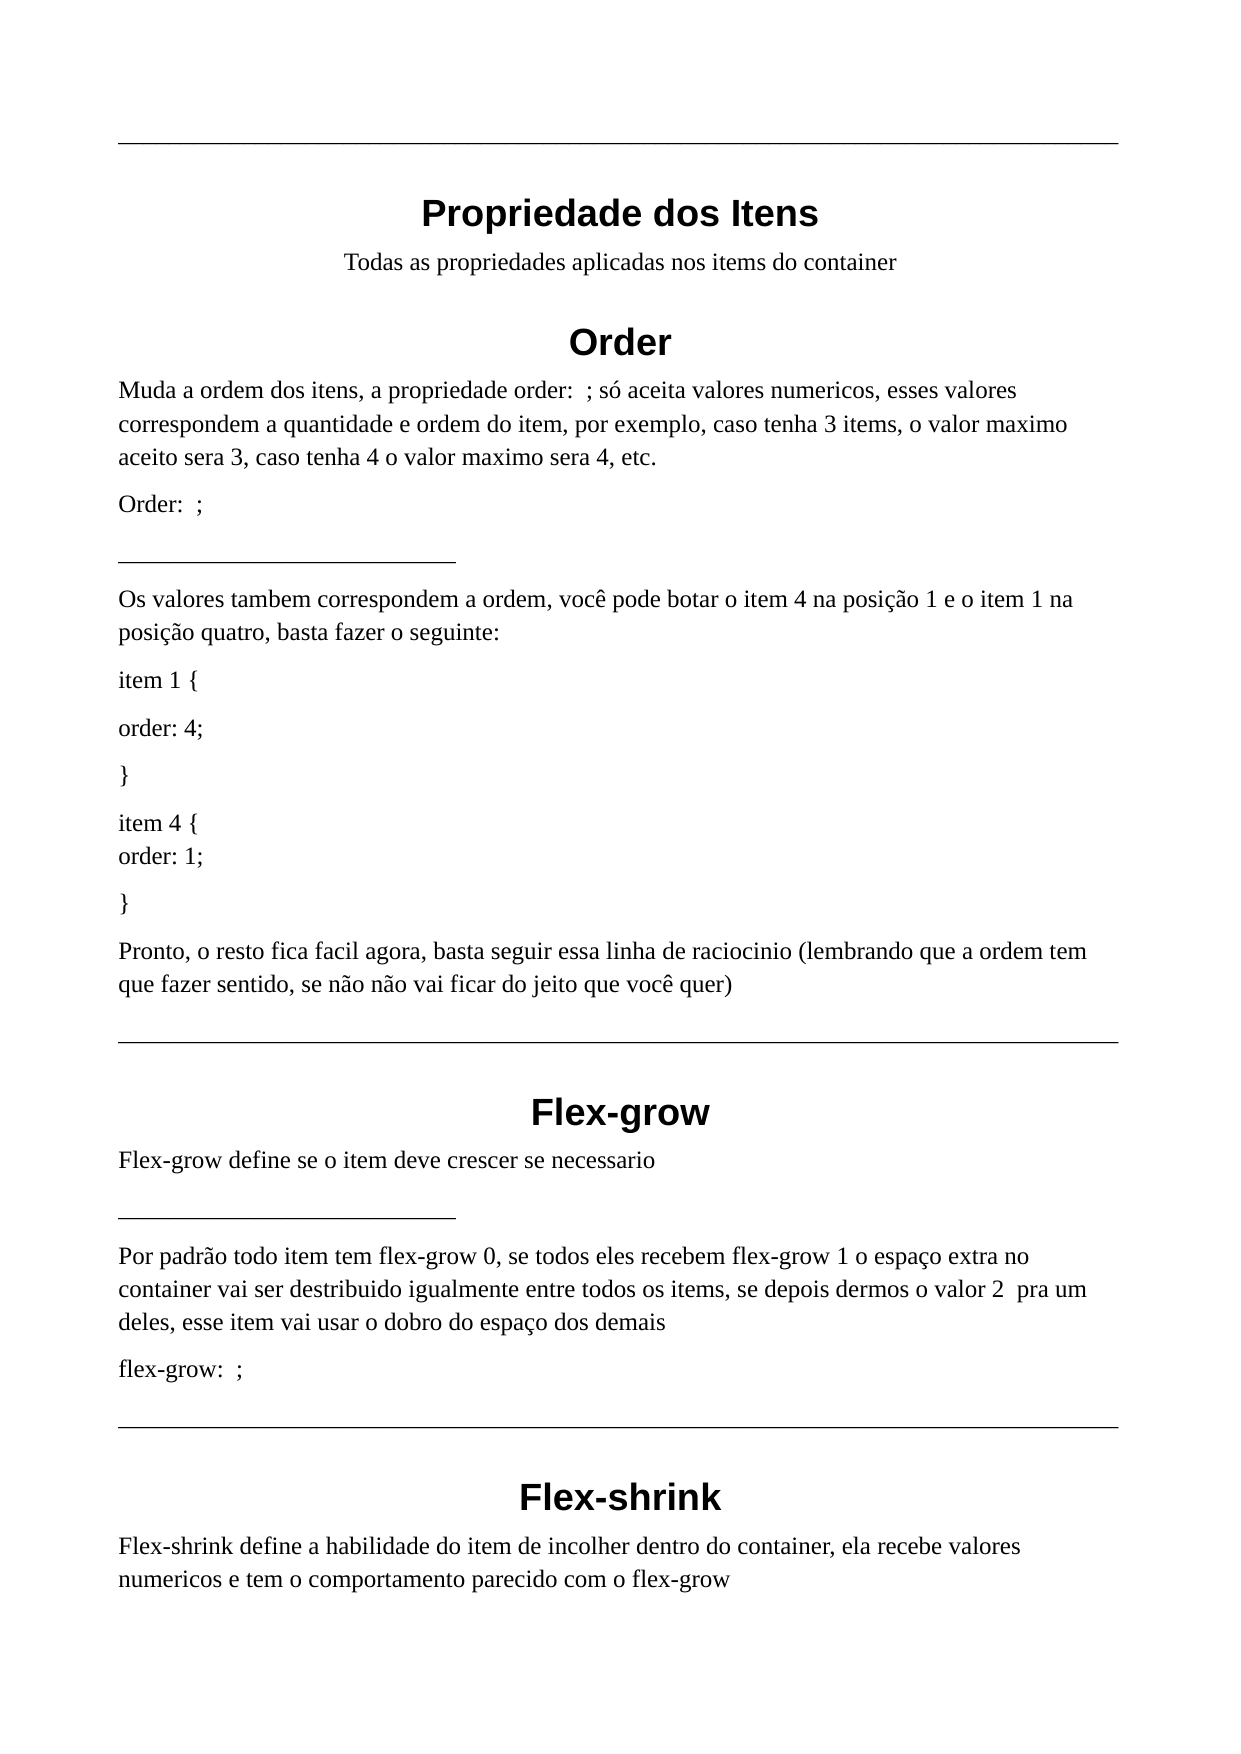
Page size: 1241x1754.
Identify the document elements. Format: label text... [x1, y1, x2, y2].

subtitle Order [118, 319, 1122, 363]
subtitle Propriedade dos Itens [118, 191, 1122, 234]
text ________________________________________________________________________________ [118, 1017, 1122, 1046]
text flex-grow: ; [118, 1354, 1122, 1383]
text Flex-grow define se o item deve crescer se necessario [118, 1146, 1122, 1174]
text ________________________________________________________________________________ [118, 118, 1122, 147]
text order: 4; [118, 713, 1122, 741]
text Os valores tambem correspondem a ordem, você pode botar o item 4 na posição 1 e o item 1 na posição quatro, basta fazer o seguinte: [118, 584, 1122, 646]
subtitle Flex-shrink [118, 1474, 1122, 1518]
text Order: ; [118, 489, 1122, 518]
text item 1 { [118, 665, 1122, 694]
text Todas as propriedades aplicadas nos items do container [118, 247, 1122, 276]
text item 4 { order: 1; [118, 808, 1122, 870]
text Flex-shrink define a habilidade do item de incolher dentro do container, ela recebe valores numericos e tem o comportamento parecido com o flex-grow [118, 1531, 1122, 1592]
text } [118, 888, 1122, 917]
text ___________________________ [118, 537, 1122, 566]
text Por padrão todo item tem flex-grow 0, se todos eles recebem flex-grow 1 o espaço extra no container vai ser destribuido igualmente entre todos os items, se depois dermos o valor 2 pra um deles, esse item vai usar o dobro do espaço dos demais [118, 1241, 1122, 1336]
text Pronto, o resto fica facil agora, basta seguir essa linha de raciocinio (lembrando que a ordem tem que fazer sentido, se não não vai ficar do jeito que você quer) [118, 936, 1122, 998]
text Muda a ordem dos itens, a propriedade order: ; só aceita valores numericos, esses valores correspondem a quantidade e ordem do item, por exemplo, caso tenha 3 items, o valor maximo aceito sera 3, caso tenha 4 o valor maximo sera 4, etc. [118, 376, 1122, 470]
text ________________________________________________________________________________ [118, 1402, 1122, 1431]
text ___________________________ [118, 1193, 1122, 1222]
subtitle Flex-grow [118, 1089, 1122, 1133]
text } [118, 760, 1122, 789]
